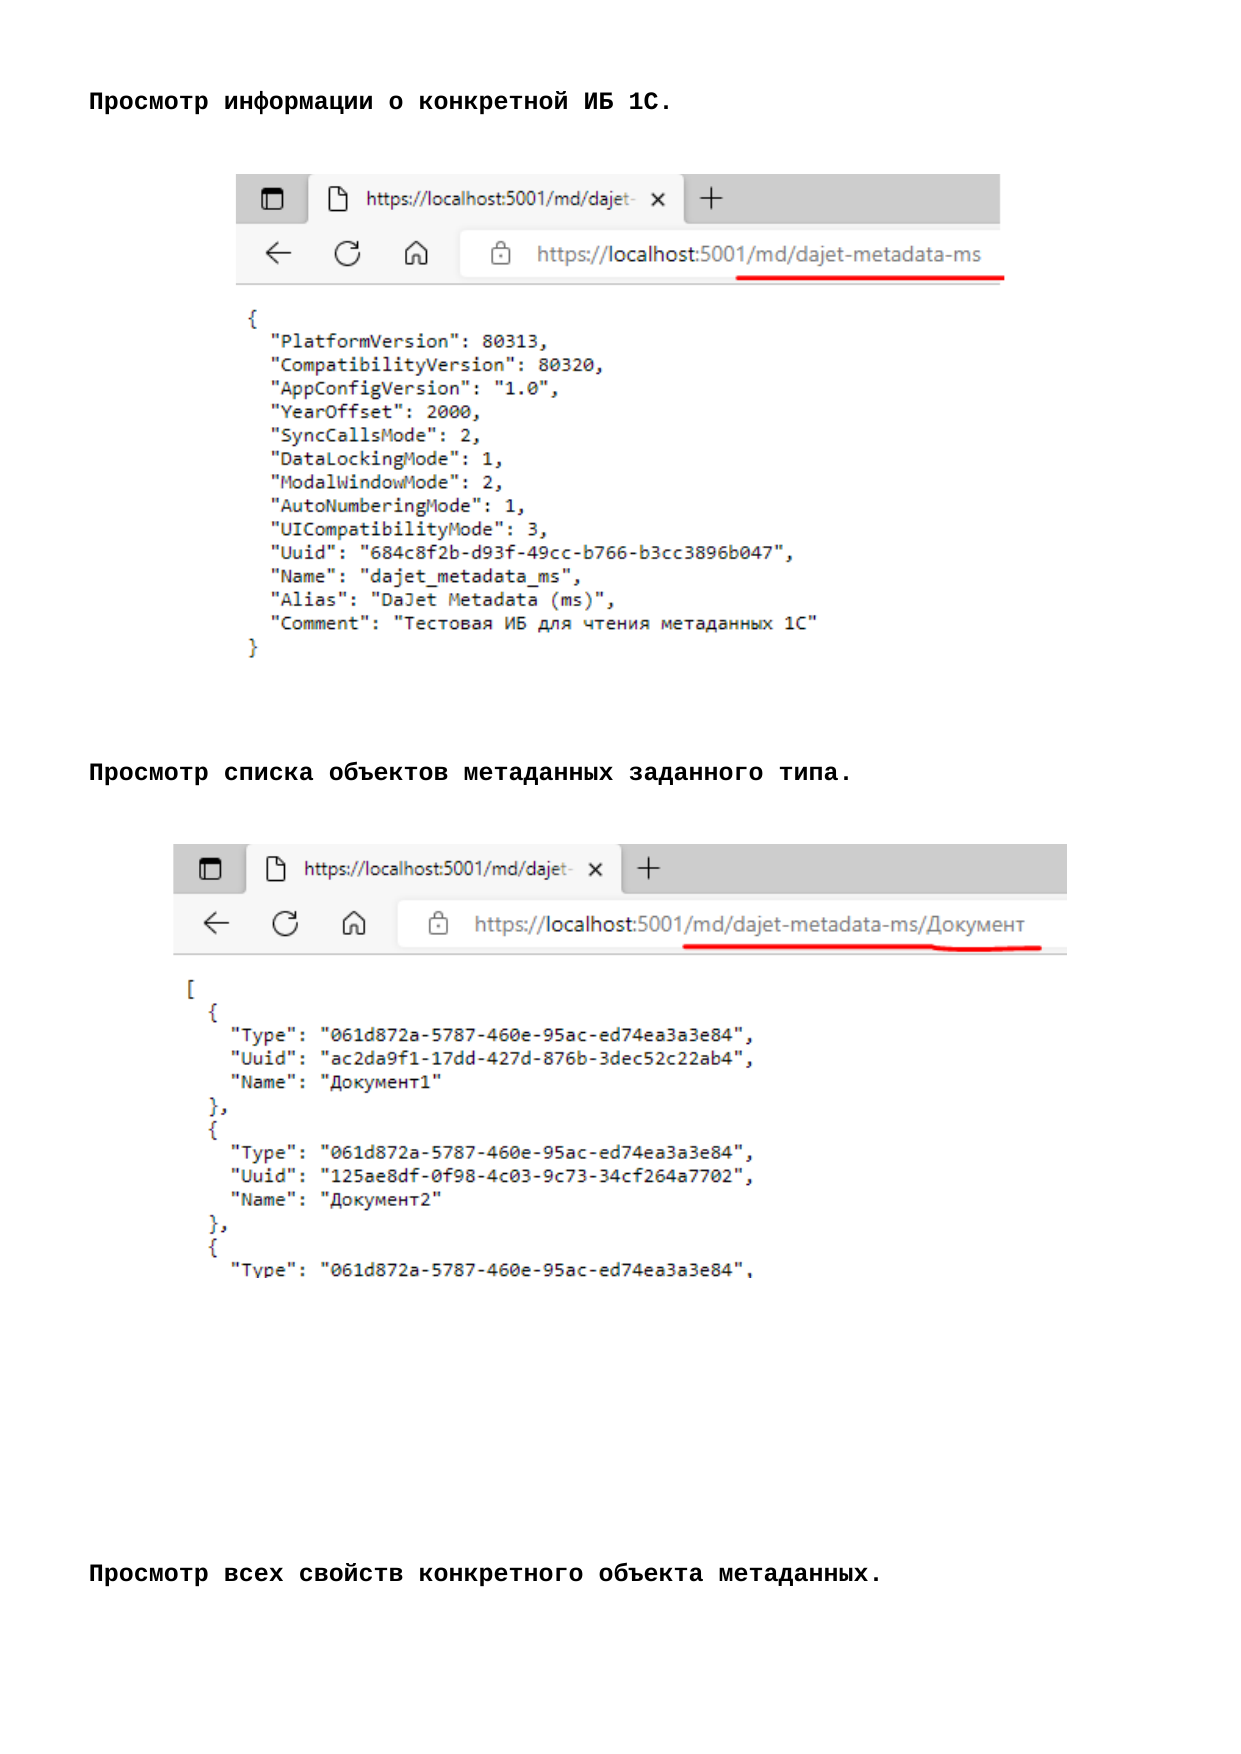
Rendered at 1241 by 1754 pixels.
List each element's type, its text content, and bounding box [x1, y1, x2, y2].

picture [235, 174, 1005, 675]
picture [173, 844, 1067, 1278]
text Просмотр списка объектов метаданных заданного типа. [88, 760, 1152, 788]
text Просмотр информации о конкретной ИБ 1С. [88, 88, 1152, 117]
text Просмотр всех свойств конкретного объекта метаданных. [88, 1561, 1152, 1589]
